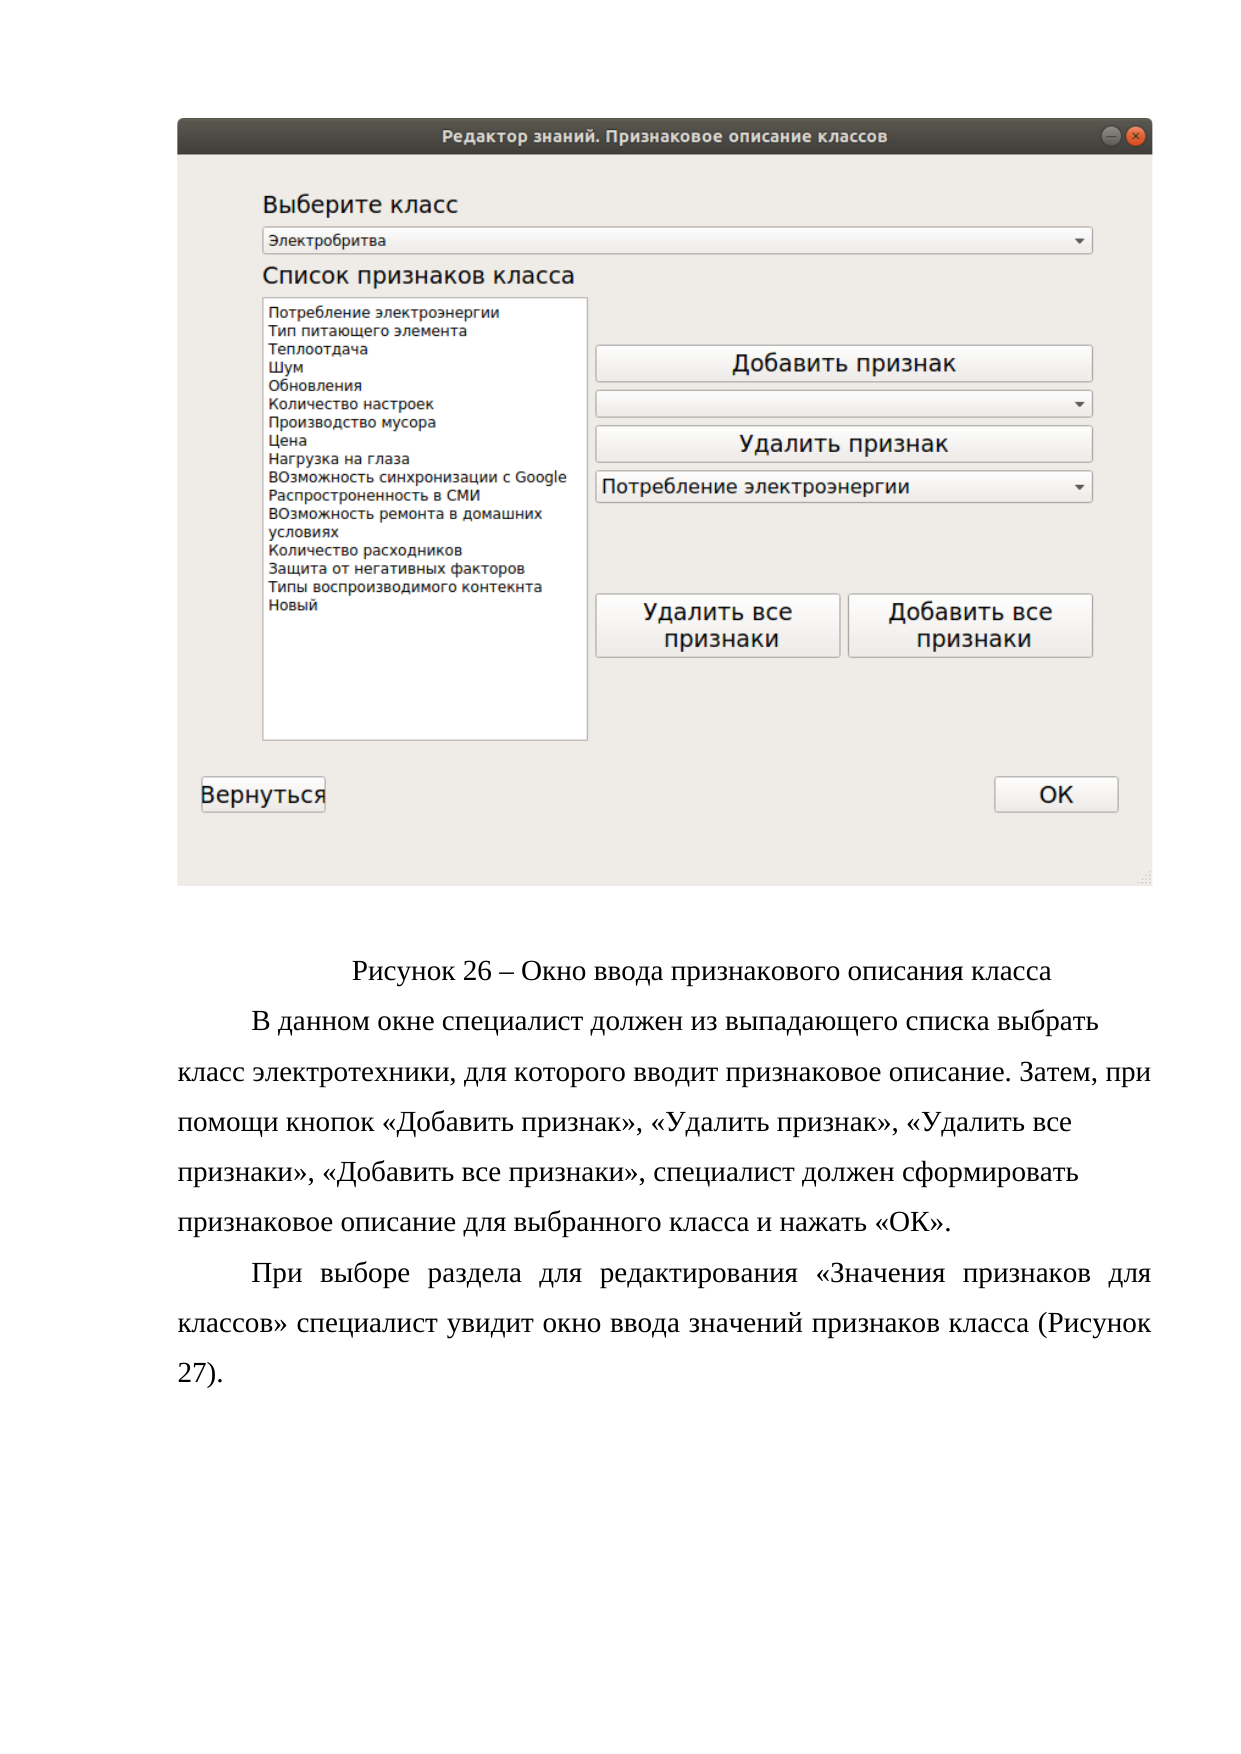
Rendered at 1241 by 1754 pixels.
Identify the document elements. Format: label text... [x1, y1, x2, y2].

text В данном окне специалист должен из выпадающего списка выбрать класс электротехники, для которого вводит признаковое описание. Затем, при помощи кнопок «Добавить признак», «Удалить признак», «Удалить все признаки», «Добавить все признаки», специалист должен сформировать признаковое описание для выбранного класса и нажать «ОК». [177, 1003, 1152, 1238]
text При выборе раздела для редактирования «Значения признаков для классов» специалист увидит окно ввода значений признаков класса (Рисунок 27). [177, 1255, 1152, 1389]
text Рисунок 26 – Окно ввода признакового описания класса [177, 953, 1152, 987]
picture [177, 118, 1153, 886]
